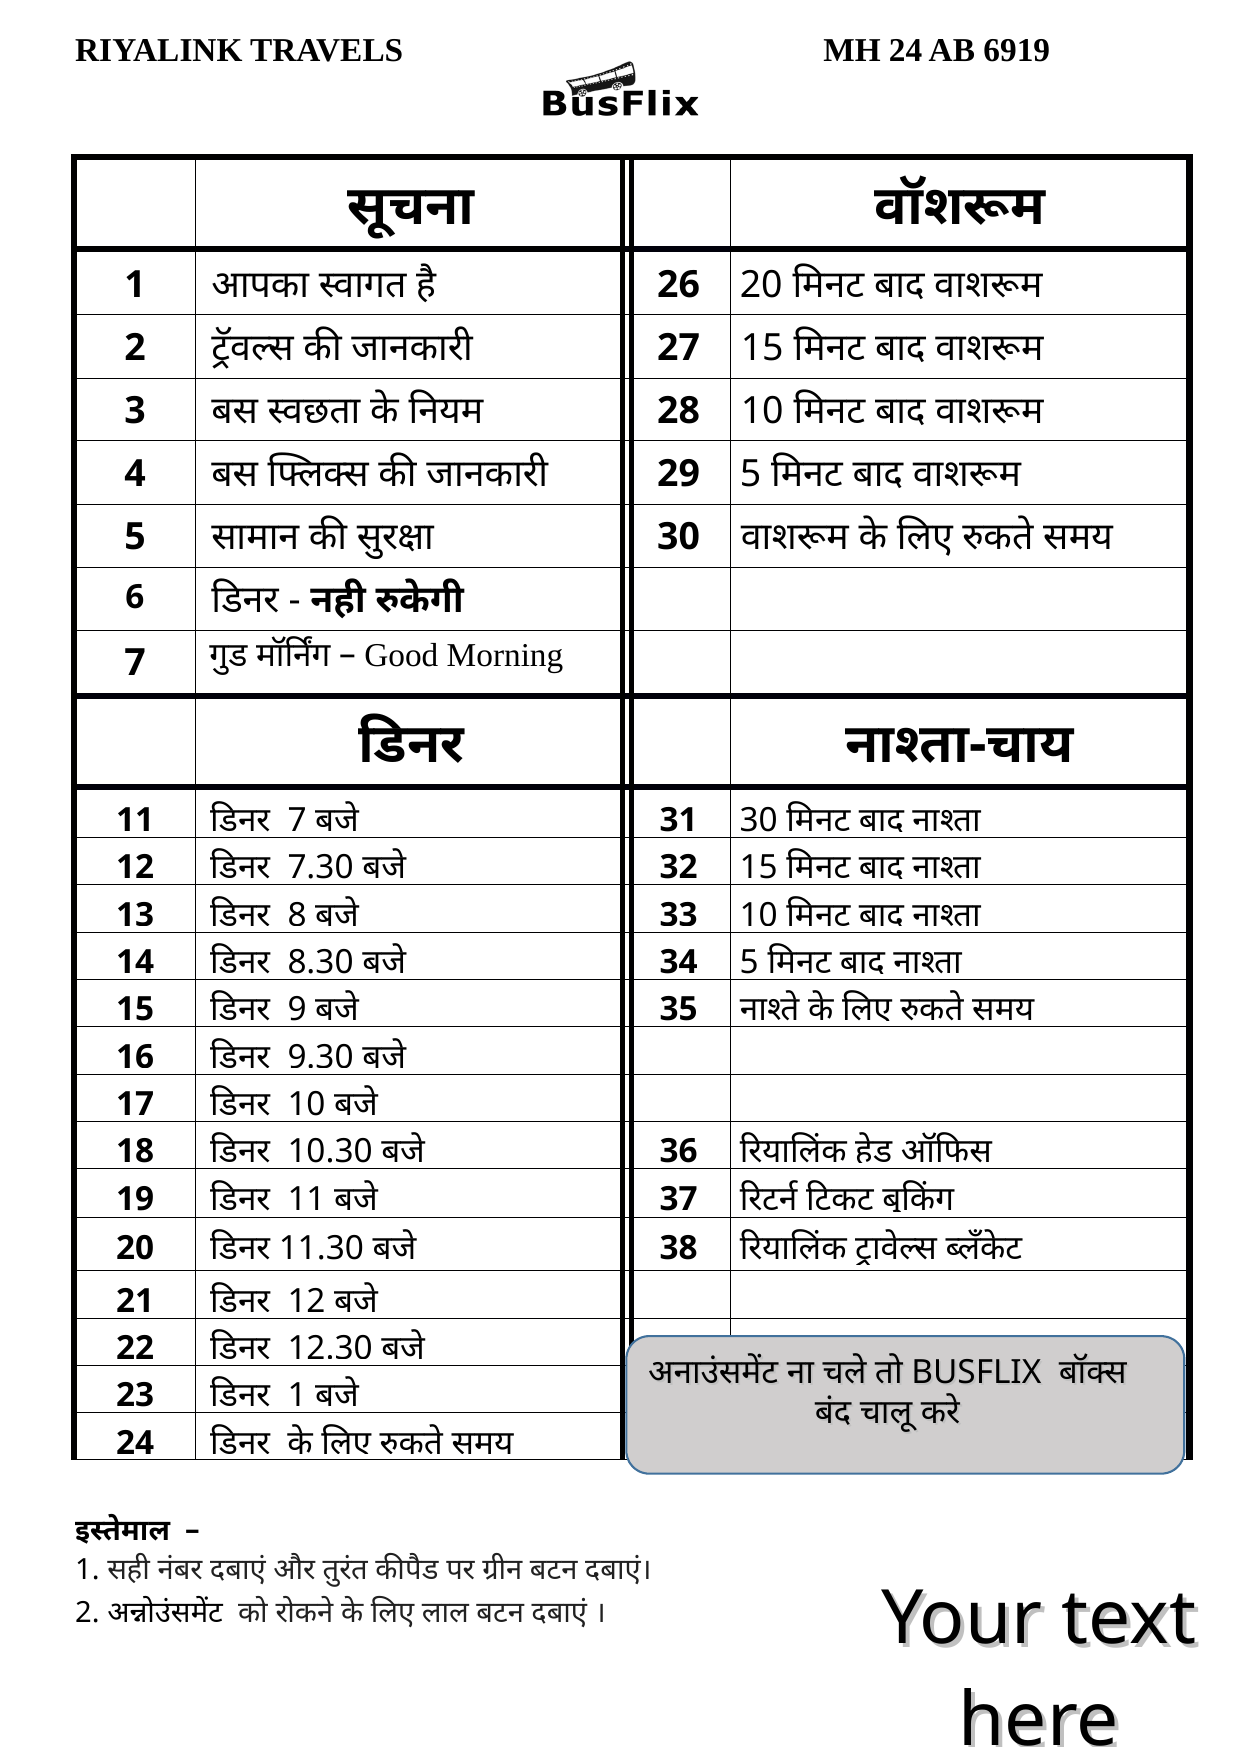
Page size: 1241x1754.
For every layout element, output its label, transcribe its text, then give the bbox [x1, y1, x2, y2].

table_cell [731, 631, 1186, 692]
table_cell 32 [634, 838, 730, 884]
table_cell रियालिंक ट्रावेल्स ब्लॅंकेट [731, 1218, 1186, 1270]
table_cell नाश्ता-चाय [731, 699, 1186, 784]
table_cell 3 [77, 379, 195, 440]
table_cell [634, 1319, 730, 1339]
text 2. अन्नोउंसमेंट को रोकने के लिए लाल बटन दबाएं । [75, 1592, 837, 1634]
table_cell रिटर्न टिकट बुकिंग [837, 1556, 1240, 1754]
table_cell 27 [634, 315, 730, 377]
table_cell डिनर 1 बजे [196, 1366, 620, 1412]
table_cell 10 मिनट बाद वाशरूम [731, 379, 1186, 440]
table_cell 34 [634, 933, 730, 979]
table_cell 16 [77, 1027, 195, 1073]
table_cell 7 [77, 631, 195, 692]
table_cell 14 [77, 933, 195, 979]
table_cell 21 [77, 1271, 195, 1317]
table_cell 33 [634, 885, 730, 932]
table_cell डिनर 7 बजे [196, 790, 620, 837]
table_cell 31 [634, 790, 730, 837]
table_cell 36 [634, 1122, 730, 1168]
table_cell डिनर 10.30 बजे [196, 1122, 620, 1168]
table_header सूचना [196, 160, 620, 246]
table_cell आपका स्वागत है [196, 252, 620, 314]
table_header [77, 160, 195, 246]
table_cell डिनर 9.30 बजे [196, 1027, 620, 1073]
table_cell [634, 631, 730, 692]
table_cell 26 [634, 252, 730, 314]
table_cell डिनर 7.30 बजे [196, 838, 620, 884]
table_cell 38 [634, 1218, 730, 1270]
table_cell [77, 699, 195, 784]
table_cell डिनर के लिए रुकते समय [196, 1413, 620, 1459]
table_cell [634, 1271, 730, 1317]
table_cell 35 [634, 980, 730, 1026]
table_cell 5 [77, 505, 195, 566]
table_cell 5 मिनट बाद नाश्ता [731, 933, 1186, 979]
table_cell 4 [77, 441, 195, 503]
table_cell 22 [77, 1319, 195, 1365]
table_cell 15 मिनट बाद वाशरूम [731, 315, 1186, 377]
table_cell 29 [634, 441, 730, 503]
table_cell 15 [77, 980, 195, 1026]
table_cell 12 [77, 838, 195, 884]
table_cell 20 मिनट बाद वाशरूम [731, 252, 1186, 314]
table_cell 17 [77, 1075, 195, 1121]
table_cell 5 मिनट बाद वाशरूम [731, 441, 1186, 503]
table_cell [634, 699, 730, 784]
table_cell बस स्वछता के नियम [196, 379, 620, 440]
table_cell 23 [77, 1366, 195, 1412]
table_cell 20 [77, 1218, 195, 1270]
table_cell डिनर [196, 699, 620, 784]
table_header [634, 160, 730, 246]
table_cell 2 [77, 315, 195, 377]
table_cell [731, 568, 1186, 629]
table_cell डिनर 11 बजे [196, 1169, 620, 1217]
table_header वॉशरूम [731, 160, 1186, 246]
table_cell [731, 1027, 1186, 1073]
table_cell रिटर्न टिकट बुकिंग [731, 1169, 1186, 1217]
table_cell डिनर 8 बजे [196, 885, 620, 932]
table_cell 15 मिनट बाद नाश्ता [731, 838, 1186, 884]
table_cell गुड मॉर्निंग – Good Morning [196, 631, 620, 692]
table_cell 28 [634, 379, 730, 440]
table_cell नाश्ते के लिए रुकते समय [731, 980, 1186, 1026]
table_cell 11 [77, 790, 195, 837]
table_cell डिनर 12.30 बजे [196, 1319, 620, 1365]
table_cell 18 [77, 1122, 195, 1168]
text 1. सही नंबर दबाएं और तुरंत कीपैड पर ग्रीन बटन दबाएं। [75, 1548, 1165, 1592]
table_cell 30 [634, 505, 730, 566]
table_cell डिनर 10 बजे [196, 1075, 620, 1121]
table_cell डिनर 12 बजे [196, 1271, 620, 1317]
table_cell 6 [77, 568, 195, 629]
table_cell [634, 1075, 730, 1121]
table_cell डिनर 9 बजे [196, 980, 620, 1026]
text इस्तेमाल – [75, 1509, 1165, 1548]
table_cell ट्रॅवल्स की जानकारी [196, 315, 620, 377]
table_cell [634, 1027, 730, 1073]
table_cell [731, 1075, 1186, 1121]
table_cell बस फ्लिक्स की जानकारी [196, 441, 620, 503]
table_cell [731, 1271, 1186, 1317]
table_cell डिनर 8.30 बजे [196, 933, 620, 979]
table_cell 24 [77, 1413, 195, 1459]
table_cell सामान की सुरक्षा [196, 505, 620, 566]
table_cell वाशरूम के लिए रुकते समय [731, 505, 1186, 566]
table_cell [731, 1319, 1186, 1354]
table_cell रियालिंक हेड ऑफिस [731, 1122, 1186, 1168]
table_cell 37 [634, 1169, 730, 1217]
table_cell [634, 568, 730, 629]
table_cell 19 [77, 1169, 195, 1217]
table_cell डिनर - नही रुकेगी [196, 568, 620, 629]
table_cell डिनर 11.30 बजे [196, 1218, 620, 1270]
table_cell 13 [77, 885, 195, 932]
table_cell 1 [77, 252, 195, 314]
table_cell 30 मिनट बाद नाश्ता [731, 790, 1186, 837]
table_cell 10 मिनट बाद नाश्ता [731, 885, 1186, 932]
